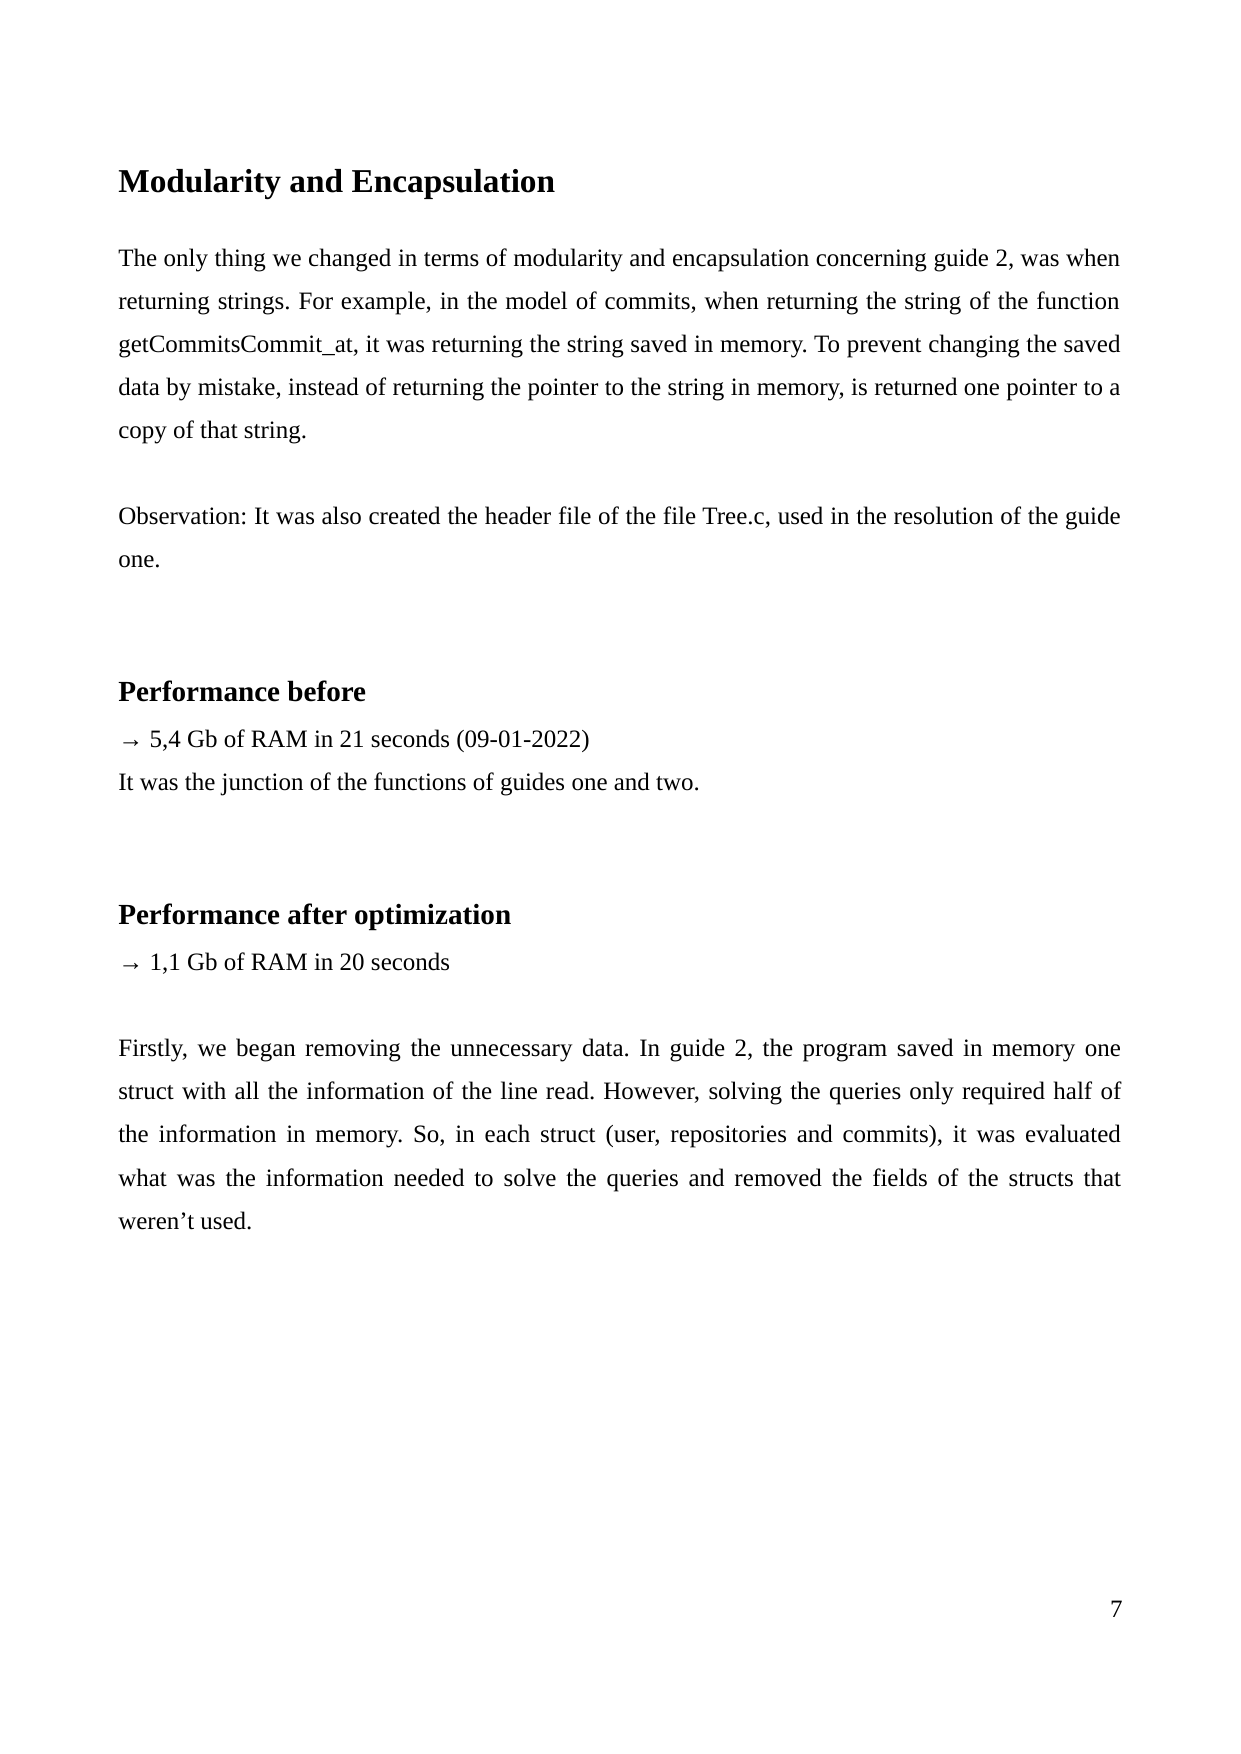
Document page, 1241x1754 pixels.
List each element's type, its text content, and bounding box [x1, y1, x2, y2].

text Performance before [118, 674, 1122, 707]
text It was the junction of the functions of guides one and two. [118, 767, 1122, 796]
text Modularity and Encapsulation [118, 161, 1122, 199]
text Performance after optimization [118, 897, 1122, 930]
text 7 [118, 1594, 1122, 1623]
text Observation: It was also created the header file of the file Tree.c, used in the resolution of the guide one. [118, 501, 1122, 573]
text → 5,4 Gb of RAM in 21 seconds (09-01-2022) [118, 724, 1122, 753]
text → 1,1 Gb of RAM in 20 seconds [118, 947, 1122, 976]
text Firstly, we began removing the unnecessary data. In guide 2, the program saved in memory one struct with all the information of the line read. However, solving the queries only required half of the information in memory. So, in each struct (user, repositories and commits), it was evaluated what was the information needed to solve the queries and removed the fields of the structs that weren’t used. [118, 1033, 1122, 1234]
text The only thing we changed in terms of modularity and encapsulation concerning guide 2, was when returning strings. For example, in the model of commits, when returning the string of the function getCommitsCommit_at, it was returning the string saved in memory. To prevent changing the saved data by mistake, instead of returning the pointer to the string in memory, is returned one pointer to a copy of that string. [118, 243, 1122, 444]
